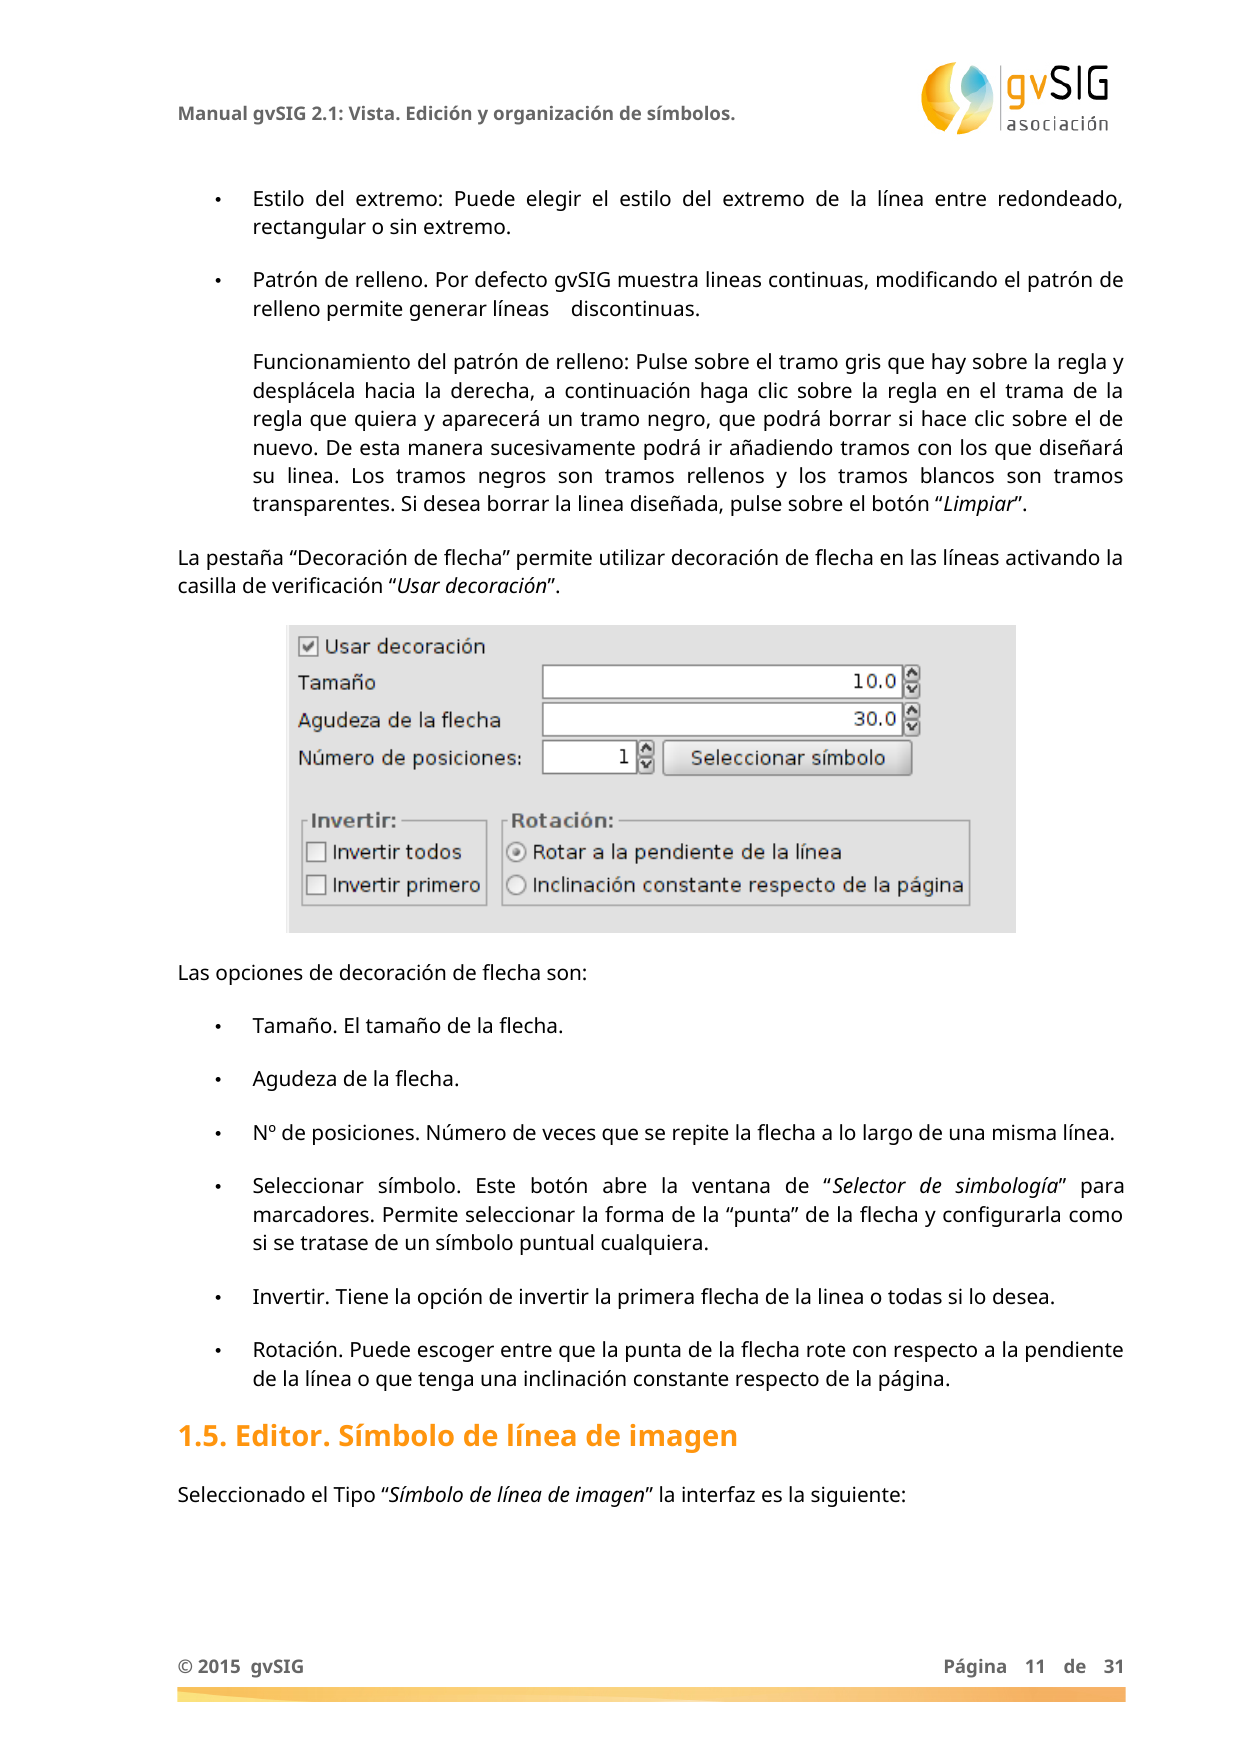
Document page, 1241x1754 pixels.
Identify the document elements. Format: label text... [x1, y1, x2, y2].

picture [902, 47, 1122, 148]
picture [286, 625, 1016, 933]
list Patrón de relleno. Por defecto gvSIG muestra lineas continuas, modificando el patrón de relleno permite generar líneas discontinuas. [215, 266, 1125, 322]
list Invertir. Tiene la opción de invertir la primera flecha de la linea o todas si lo desea. [215, 1282, 1125, 1310]
list Nº de posiciones. Número de veces que se repite la flecha a lo largo de una misma línea. [215, 1118, 1125, 1146]
list Funcionamiento del patrón de relleno: Pulse sobre el tramo gris que hay sobre la regla y desplácela hacia la derecha, a continuación haga clic sobre la regla en el trama de la regla que quiera y aparecerá un tramo negro, que podrá borrar si hace clic sobre el de nuevo. De esta manera sucesivamente podrá ir añadiendo tramos con los que diseñará su linea. Los tramos negros son tramos rellenos y los tramos blancos son tramos transparentes. Si desea borrar la linea diseñada, pulse sobre el botón “Limpiar”. [215, 347, 1125, 518]
list Rotación. Puede escoger entre que la punta de la flecha rote con respecto a la pendiente de la línea o que tenga una inclinación constante respecto de la página. [215, 1335, 1125, 1392]
list Tamaño. El tamaño de la flecha. [215, 1011, 1125, 1039]
subtitle 1.5. Editor. Símbolo de línea de imagen [177, 1416, 1125, 1455]
text Seleccionado el Tipo “Símbolo de línea de imagen” la interfaz es la siguiente: [177, 1480, 1125, 1509]
text La pestaña “Decoración de flecha” permite utilizar decoración de flecha en las líneas activando la casilla de verificación “Usar decoración”. [177, 543, 1125, 600]
list Seleccionar símbolo. Este botón abre la ventana de “Selector de simbología” para marcadores. Permite seleccionar la forma de la “punta” de la flecha y configurarla como si se tratase de un símbolo puntual cualquiera. [215, 1171, 1125, 1257]
list Estilo del extremo: Puede elegir el estilo del extremo de la línea entre redondeado, rectangular o sin extremo. [215, 184, 1125, 241]
list Agudeza de la flecha. [215, 1064, 1125, 1093]
picture [177, 1687, 1126, 1702]
text Las opciones de decoración de flecha son: [177, 958, 1125, 986]
